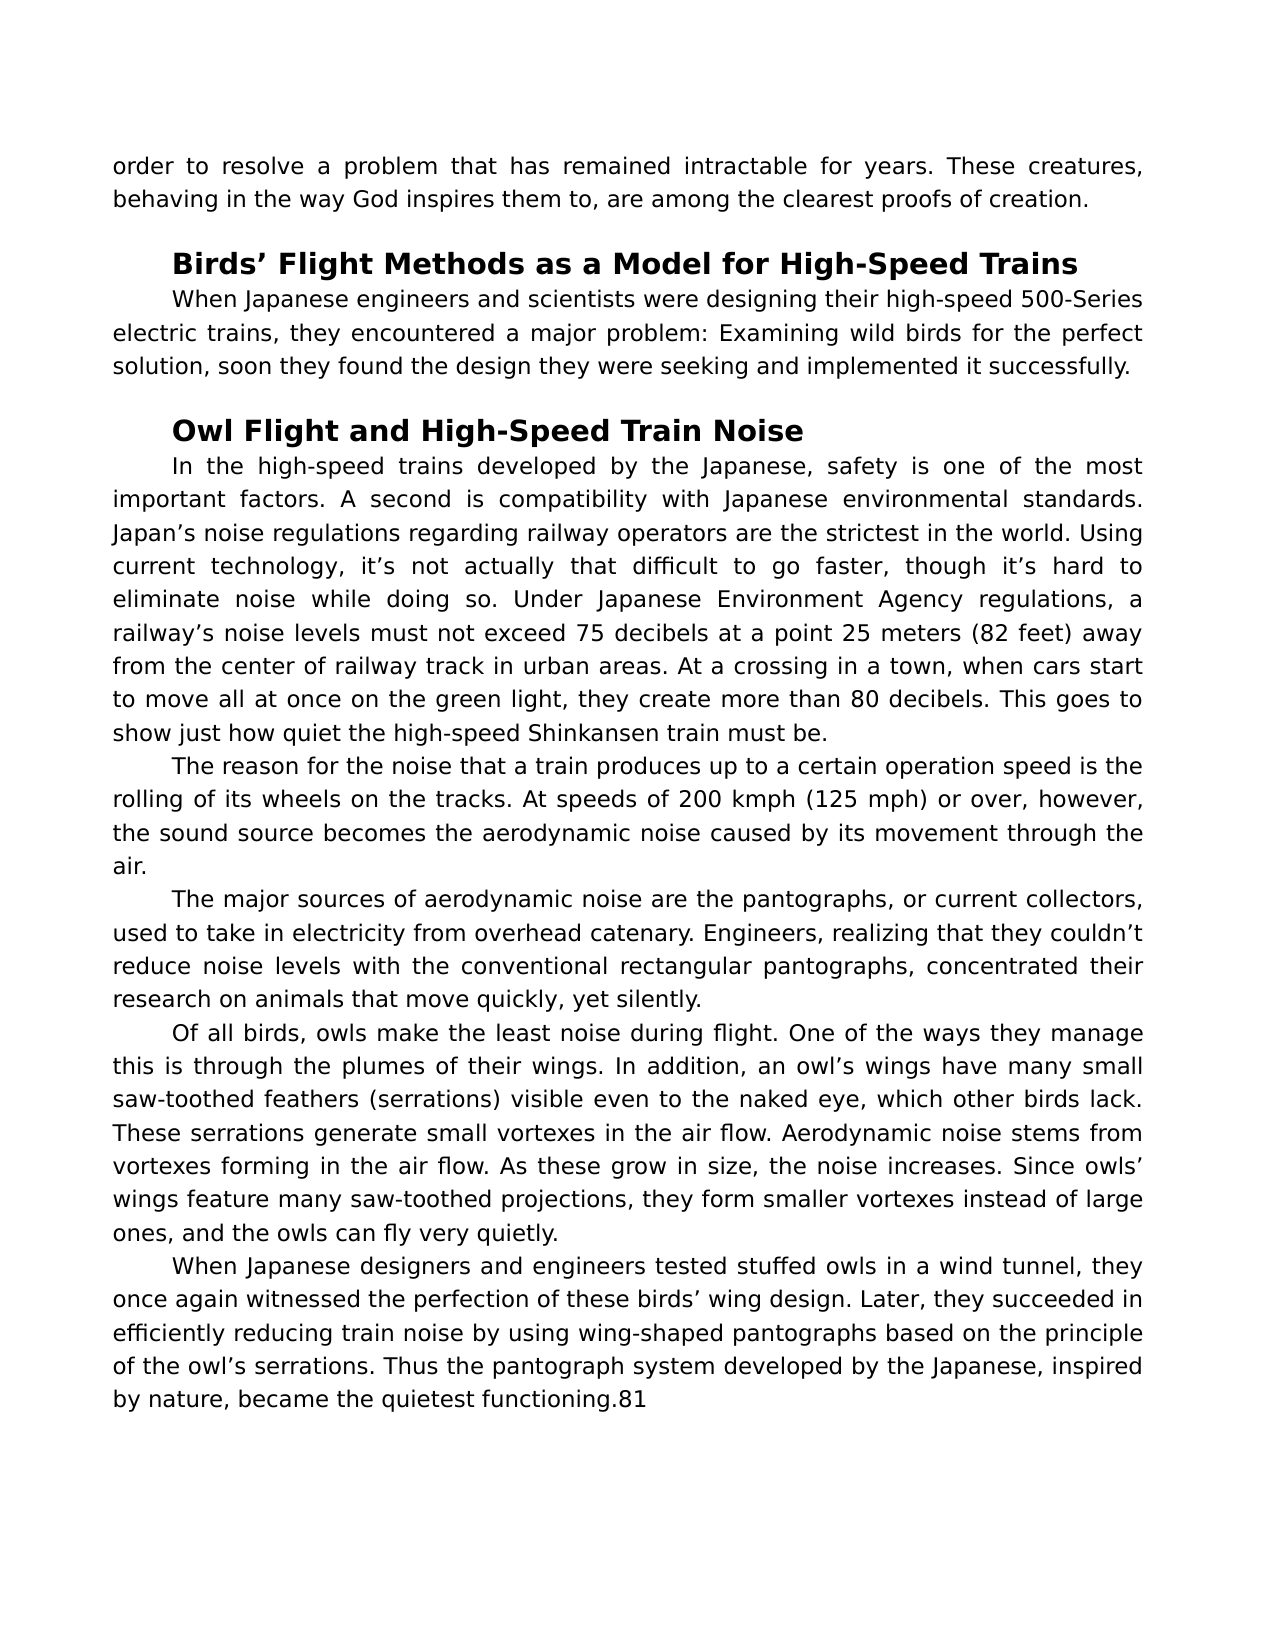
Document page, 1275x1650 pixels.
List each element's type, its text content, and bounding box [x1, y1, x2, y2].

text Of all birds, owls make the least noise during flight. One of the ways they manage this is through the plumes of their wings. In addition, an owl’s wings have many small saw-toothed feathers (serrations) visible even to the naked eye, which other birds lack. These serrations generate small vortexes in the air flow. Aerodynamic noise stems from vortexes forming in the air flow. As these grow in size, the noise increases. Since owls’ wings feature many saw-toothed projections, they form smaller vortexes instead of large ones, and the owls can fly very quietly. [112, 1014, 1145, 1248]
text When Japanese engineers and scientists were designing their high-speed 500-Series electric trains, they encountered a major problem: Examining wild birds for the perfect solution, soon they found the design they were seeking and implemented it successfully. [112, 281, 1145, 381]
text In the high-speed trains developed by the Japanese, safety is one of the most important factors. A second is compatibility with Japanese environmental standards. Japan’s noise regulations regarding railway operators are the strictest in the world. Using current technology, it’s not actually that difficult to go faster, though it’s hard to eliminate noise while doing so. Under Japanese Environment Agency regulations, a railway’s noise levels must not exceed 75 decibels at a point 25 meters (82 feet) away from the center of railway track in urban areas. At a crossing in a town, when cars start to move all at once on the green light, they create more than 80 decibels. This goes to show just how quiet the high-speed Shinkansen train must be. [112, 448, 1145, 748]
text When Japanese designers and engineers tested stuffed owls in a wind tunnel, they once again witnessed the perfection of these birds’ wing design. Later, they succeeded in efficiently reducing train noise by using wing-shaped pantographs based on the principle of the owl’s serrations. Thus the pantograph system developed by the Japanese, inspired by nature, became the quietest functioning.81 [112, 1248, 1145, 1414]
text order to resolve a problem that has remained intractable for years. These creatures, behaving in the way God inspires them to, are among the clearest proofs of creation. [112, 148, 1145, 214]
text The major sources of aerodynamic noise are the pantographs, or current collectors, used to take in electricity from overhead catenary. Engineers, realizing that they couldn’t reduce noise levels with the conventional rectangular pantographs, concentrated their research on animals that move quickly, yet silently. [112, 881, 1145, 1014]
text Birds’ Flight Methods as a Model for High-Speed Trains [112, 248, 1145, 281]
text Owl Flight and High-Speed Train Noise [112, 414, 1145, 448]
text The reason for the noise that a train produces up to a certain operation speed is the rolling of its wheels on the tracks. At speeds of 200 kmph (125 mph) or over, however, the sound source becomes the aerodynamic noise caused by its movement through the air. [112, 748, 1145, 881]
